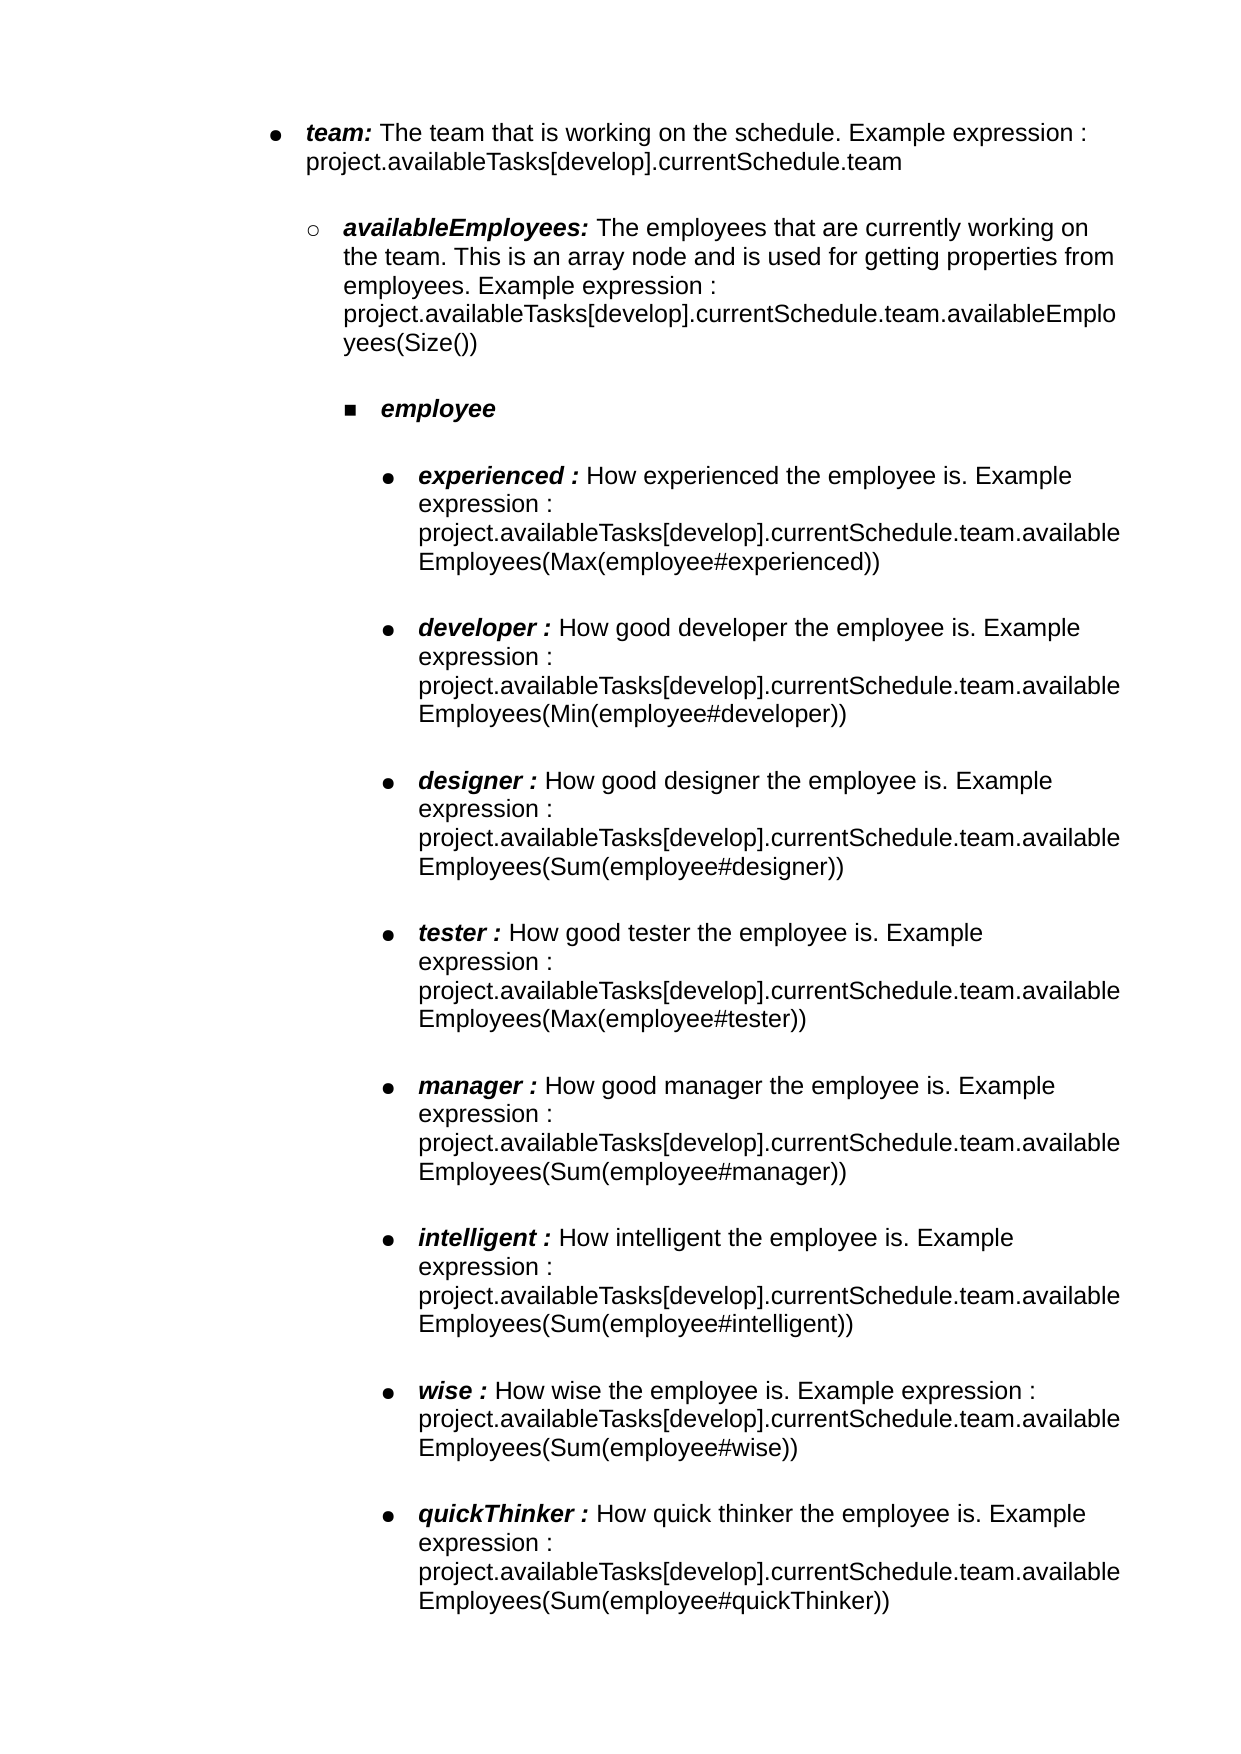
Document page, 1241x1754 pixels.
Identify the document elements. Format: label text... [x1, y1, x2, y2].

list wise : How wise the employee is. Example expression : project.availableTasks[develop].currentSchedule.team.availableEmployees(Sum(employee#wise)) [381, 1376, 1122, 1462]
list intelligent : How intelligent the employee is. Example expression : project.availableTasks[develop].currentSchedule.team.availableEmployees(Sum(employee#intelligent)) [381, 1223, 1122, 1338]
list employee [343, 394, 1122, 423]
list availableEmployees: The employees that are currently working on the team. This is an array node and is used for getting properties from employees. Example expression : project.availableTasks[develop].currentSchedule.team.availableEmployees(Size()) [306, 213, 1122, 357]
list team: The team that is working on the schedule. Example expression : project.availableTasks[develop].currentSchedule.team [268, 118, 1122, 176]
list experienced : How experienced the employee is. Example expression : project.availableTasks[develop].currentSchedule.team.availableEmployees(Max(employee#experienced)) [381, 461, 1122, 576]
list tester : How good tester the employee is. Example expression : project.availableTasks[develop].currentSchedule.team.availableEmployees(Max(employee#tester)) [381, 918, 1122, 1033]
list developer : How good developer the employee is. Example expression : project.availableTasks[develop].currentSchedule.team.availableEmployees(Min(employee#developer)) [381, 613, 1122, 728]
list manager : How good manager the employee is. Example expression : project.availableTasks[develop].currentSchedule.team.availableEmployees(Sum(employee#manager)) [381, 1071, 1122, 1186]
list quickThinker : How quick thinker the employee is. Example expression : project.availableTasks[develop].currentSchedule.team.availableEmployees(Sum(employee#quickThinker)) [381, 1499, 1122, 1614]
list designer : How good designer the employee is. Example expression : project.availableTasks[develop].currentSchedule.team.availableEmployees(Sum(employee#designer)) [381, 766, 1122, 881]
